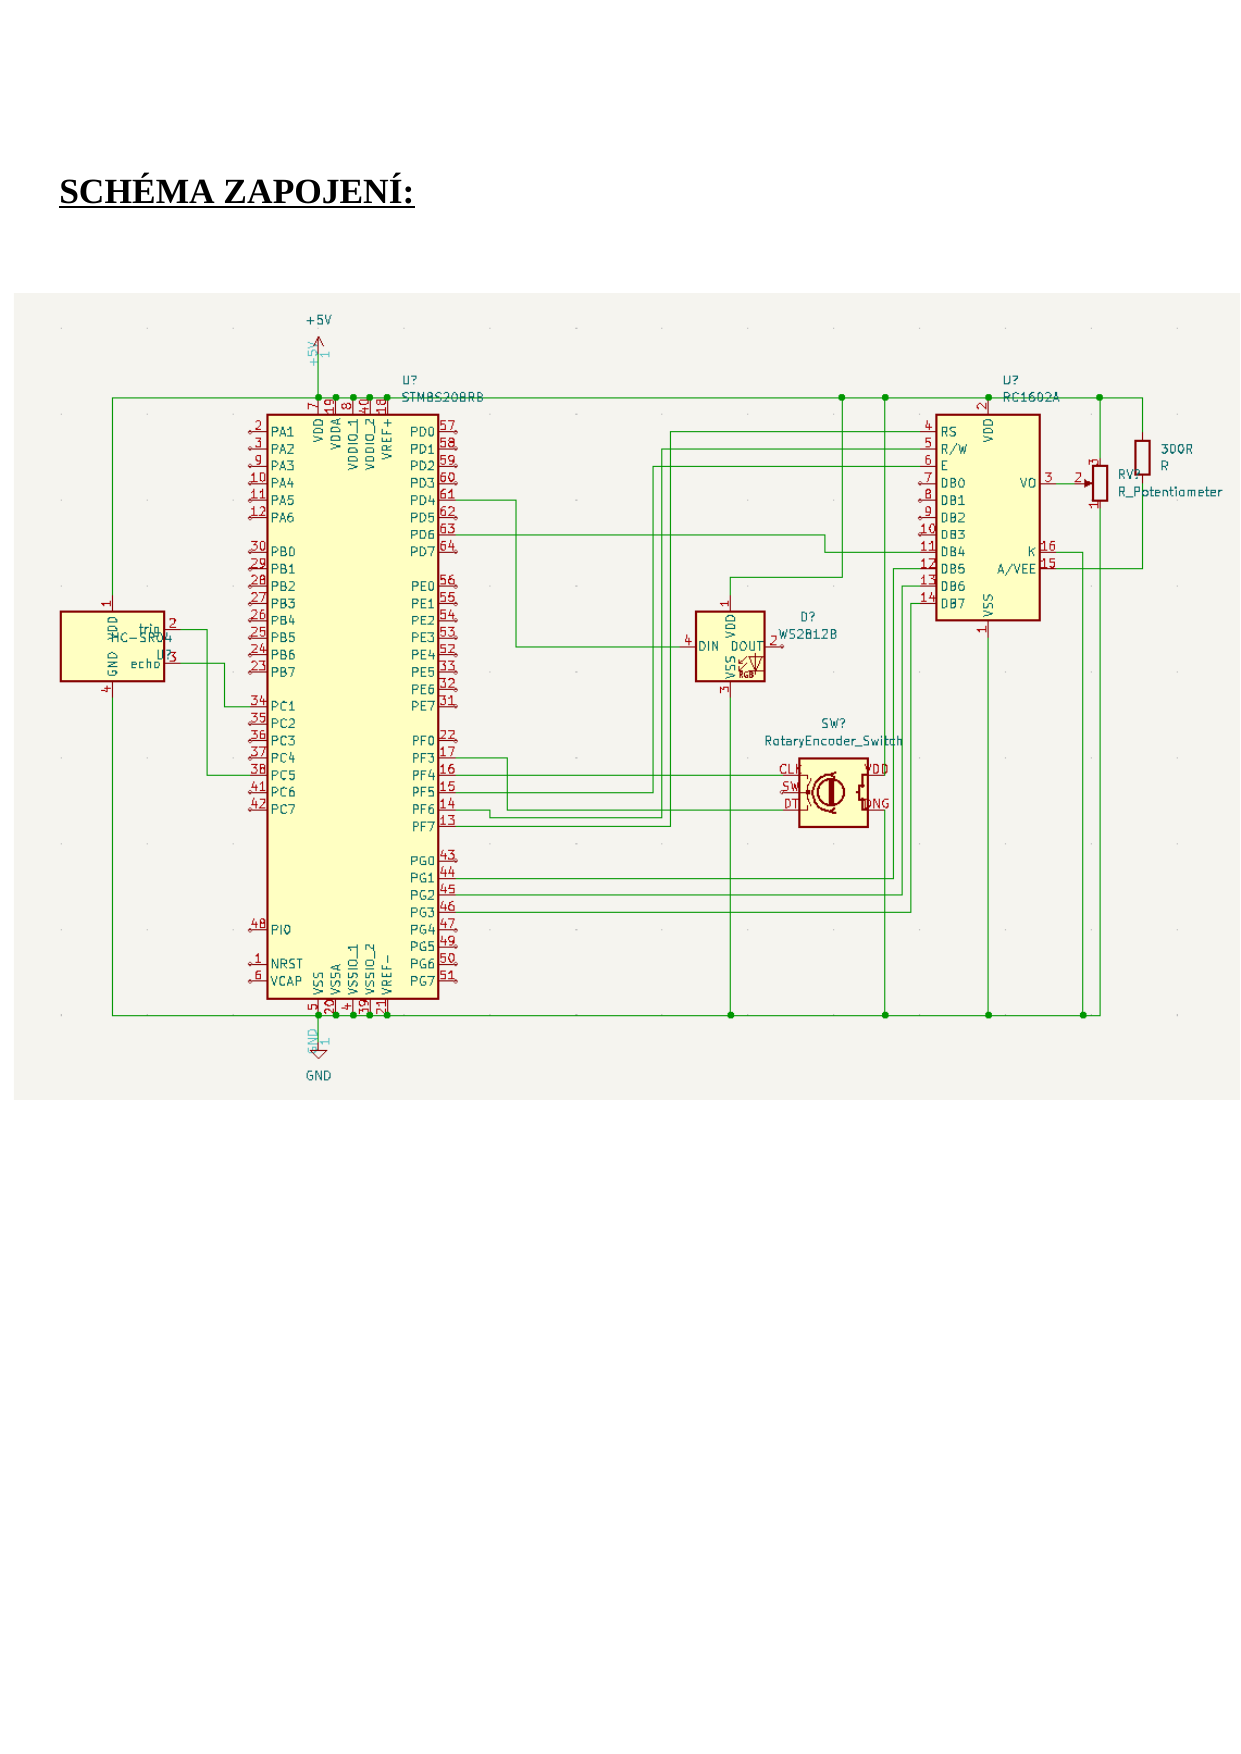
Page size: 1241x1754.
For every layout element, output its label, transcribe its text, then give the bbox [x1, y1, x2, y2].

text SCHÉMA ZAPOJENÍ: [59, 170, 1211, 211]
picture [13, 293, 1241, 1100]
